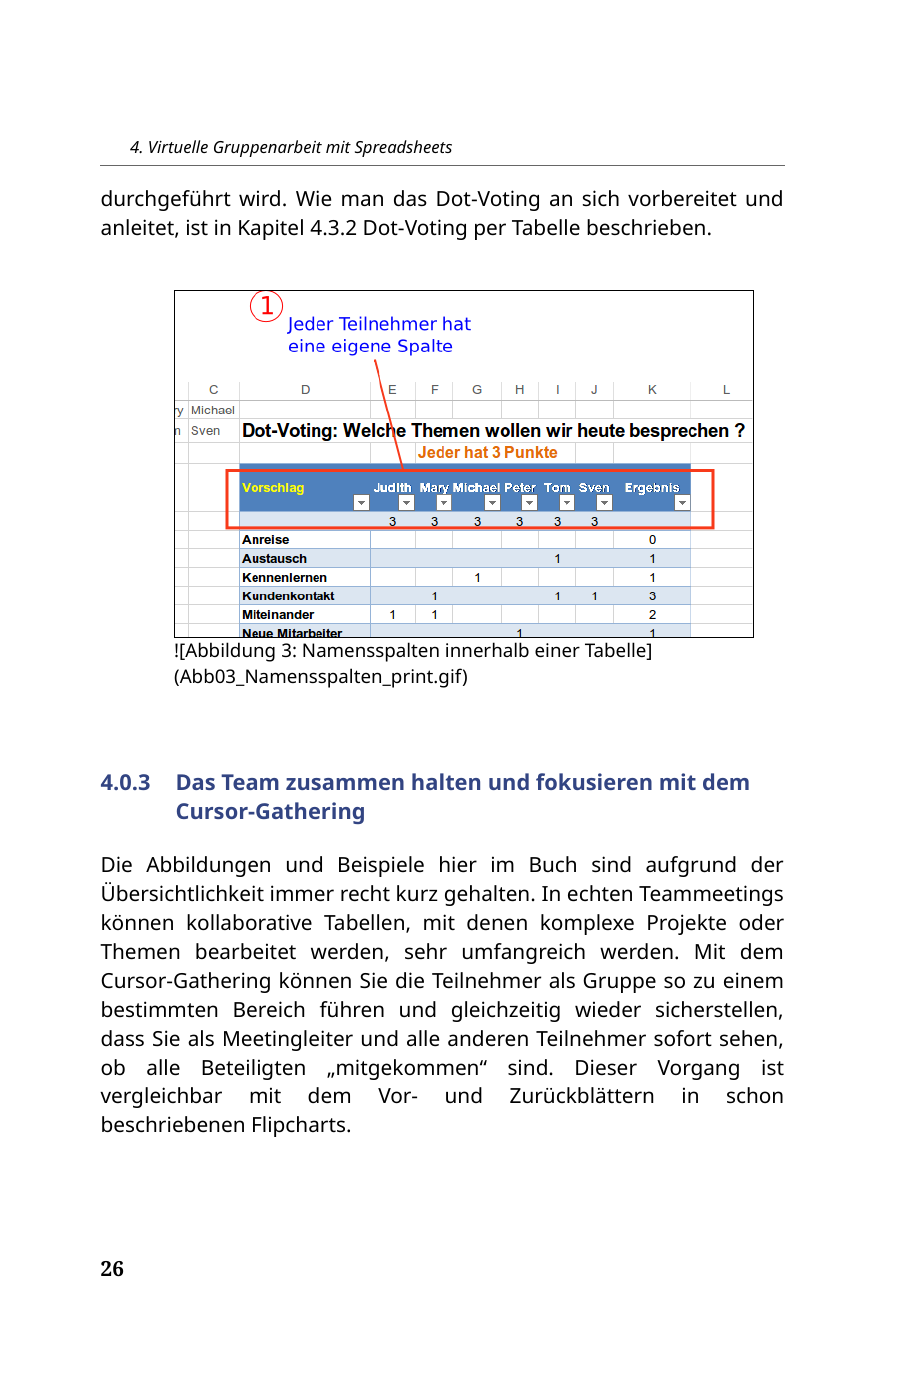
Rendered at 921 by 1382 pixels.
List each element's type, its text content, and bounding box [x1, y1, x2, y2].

text durchgeführt wird. Wie man das Dot-Voting an sich vorbereitet und anleitet, ist in Kapitel 4.3.2 Dot-Voting per Tabelle beschrieben. [100, 183, 785, 241]
text Die Abbildungen und Beispiele hier im Buch sind aufgrund der Übersichtlichkeit immer recht kurz gehalten. In echten Teammeetings können kollaborative Tabellen, mit denen komplexe Projekte oder Themen bearbeitet werden, sehr umfangreich werden. Mit dem Cursor-Gathering können Sie die Teilnehmer als Gruppe so zu einem bestimmten Bereich führen und gleichzeitig wieder sicherstellen, dass Sie als Meetingleiter und alle anderen Teilnehmer sofort sehen, ob alle Beteiligten „mitgekommen“ sind. Dieser Vorgang ist vergleichbar mit dem Vor- und Zurückblättern in schon beschriebenen Flipcharts. [100, 838, 785, 1139]
picture [175, 291, 753, 637]
subtitle Das Team zusammen halten und fokusieren mit dem Cursor-Gathering [100, 766, 785, 826]
text ![Abbildung 3: Namensspalten innerhalb einer Tabelle](Abb03_Namensspalten_print.gif) [174, 638, 753, 688]
